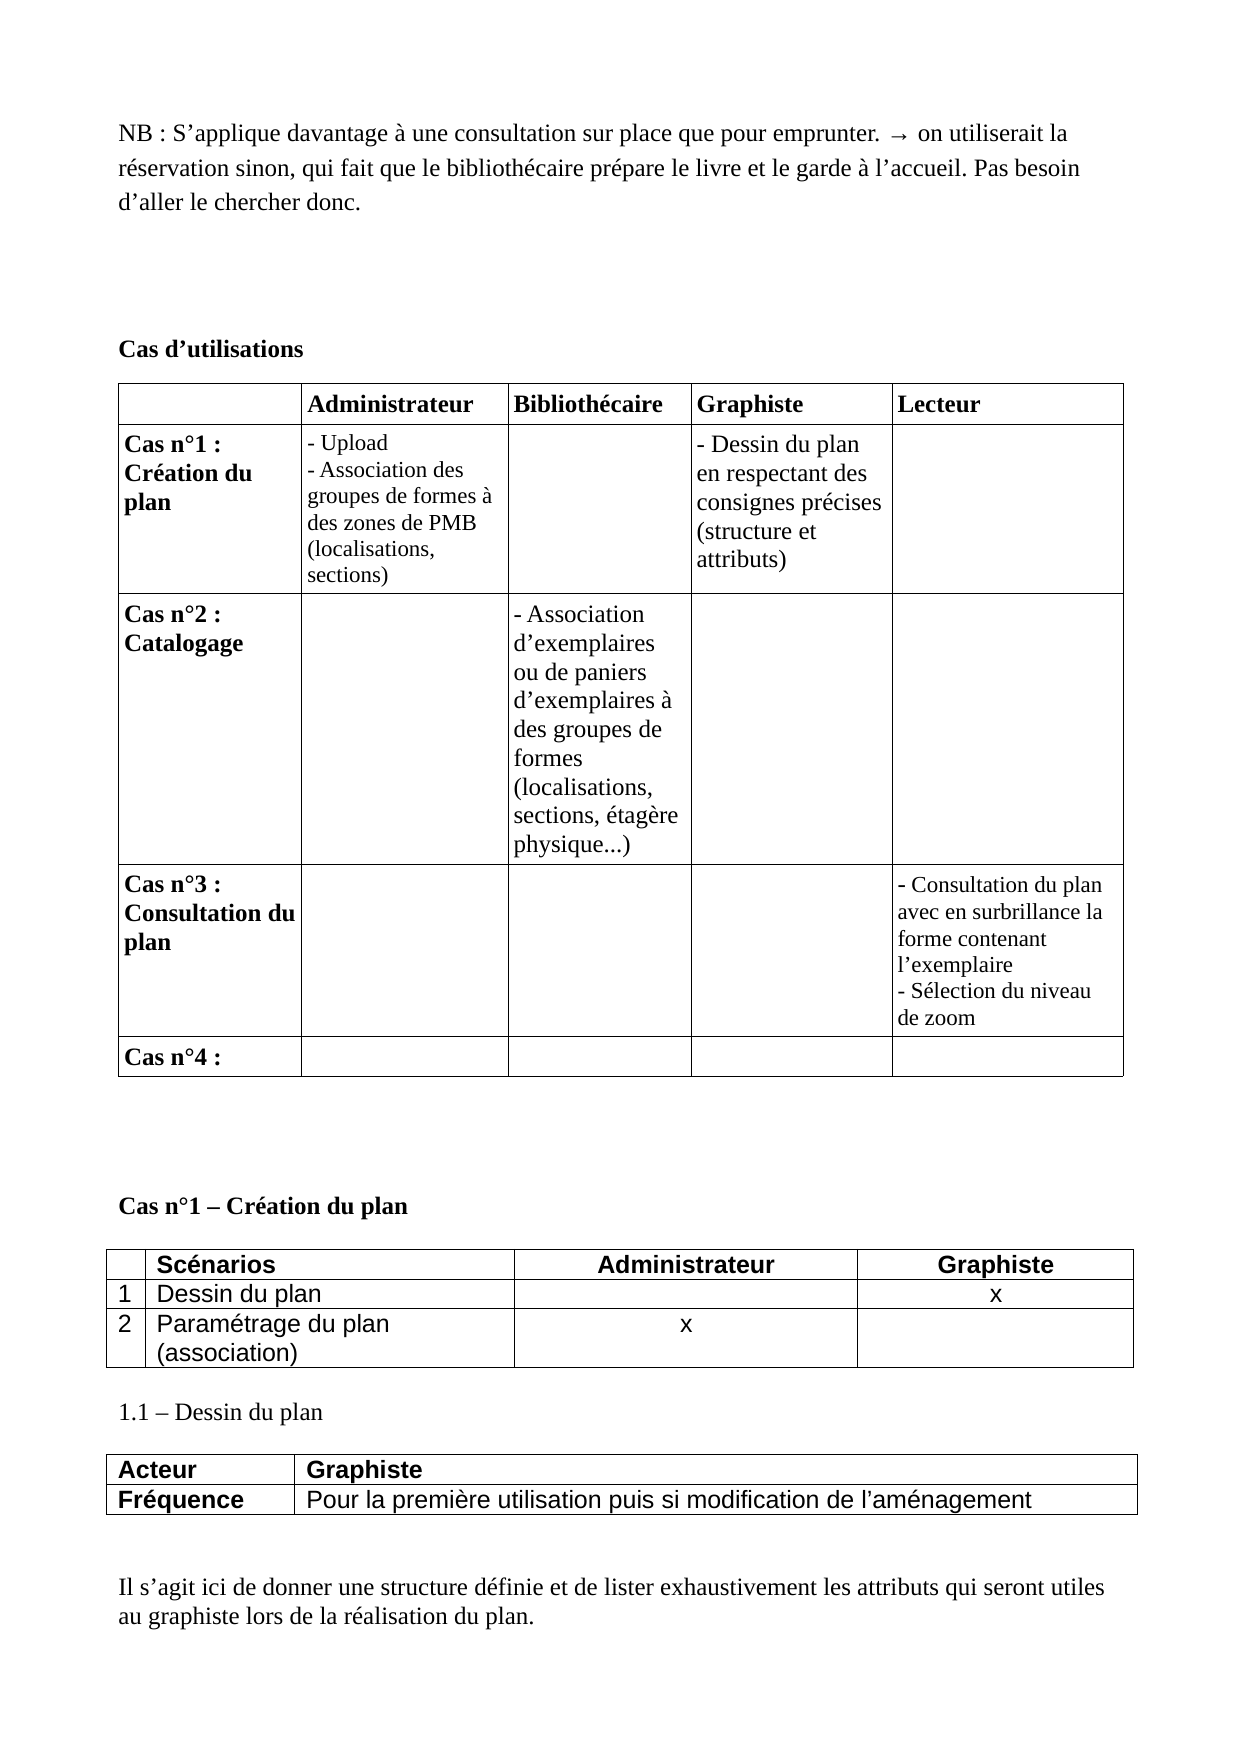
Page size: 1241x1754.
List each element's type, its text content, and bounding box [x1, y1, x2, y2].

table_cell [692, 594, 892, 864]
table_cell x [515, 1309, 857, 1367]
table_cell Dessin du plan [146, 1280, 514, 1308]
table_cell [302, 594, 508, 864]
table_cell [515, 1280, 857, 1308]
table_header Scénarios [146, 1250, 514, 1278]
table_header Graphiste [858, 1250, 1133, 1278]
table_cell Cas n°4 : [119, 1037, 301, 1076]
table_cell x [858, 1280, 1133, 1308]
text Cas d’utilisations [118, 334, 1122, 363]
table_cell Cas n°2 : Catalogage [119, 594, 301, 864]
table_header Lecteur [893, 384, 1123, 424]
table_cell [692, 1037, 892, 1076]
table_cell Cas n°1 : Création du plan [119, 425, 301, 593]
table_cell Fréquence [107, 1485, 294, 1514]
table_cell [692, 865, 892, 1036]
table_cell Cas n°3 : Consultation du plan [119, 865, 301, 1036]
table_cell - Dessin du plan en respectant des consignes précises (structure et attributs) [692, 425, 892, 593]
table_header Bibliothécaire [509, 384, 691, 424]
table_cell Paramétrage du plan (association) [146, 1309, 514, 1367]
table_cell [893, 594, 1123, 864]
text NB : S’applique davantage à une consultation sur place que pour emprunter. → on utiliserait la réservation sinon, qui fait que le bibliothécaire prépare le livre et le garde à l’accueil. Pas besoin d’aller le chercher donc. [118, 118, 1122, 216]
table_cell [893, 425, 1123, 593]
table_header Administrateur [515, 1250, 857, 1278]
table_cell [509, 865, 691, 1036]
table_cell [858, 1309, 1133, 1367]
table_cell [509, 425, 691, 593]
table_cell [509, 1037, 691, 1076]
table_cell [302, 865, 508, 1036]
table_header [107, 1250, 145, 1278]
table_header Graphiste [692, 384, 892, 424]
text Il s’agit ici de donner une structure définie et de lister exhaustivement les attributs qui seront utiles au graphiste lors de la réalisation du plan. [118, 1572, 1122, 1630]
text Cas n°1 – Création du plan [118, 1191, 1122, 1220]
table_header Administrateur [302, 384, 508, 424]
table_cell - Consultation du plan avec en surbrillance la forme contenant l’exemplaire - Sélection du niveau de zoom [893, 865, 1123, 1036]
table_cell Pour la première utilisation puis si modification de l’aménagement [295, 1485, 1137, 1514]
table_header Graphiste [295, 1455, 1137, 1484]
table_cell [302, 1037, 508, 1076]
table_cell 1 [107, 1280, 145, 1308]
table_header [119, 384, 301, 424]
table_cell - Upload - Association des groupes de formes à des zones de PMB (localisations, sections) [302, 425, 508, 593]
text 1.1 – Dessin du plan [118, 1397, 1122, 1425]
table_cell - Association d’exemplaires ou de paniers d’exemplaires à des groupes de formes (localisations, sections, étagère physique...) [509, 594, 691, 864]
table_cell [893, 1037, 1123, 1076]
table_cell 2 [107, 1309, 145, 1367]
table_header Acteur [107, 1455, 294, 1484]
